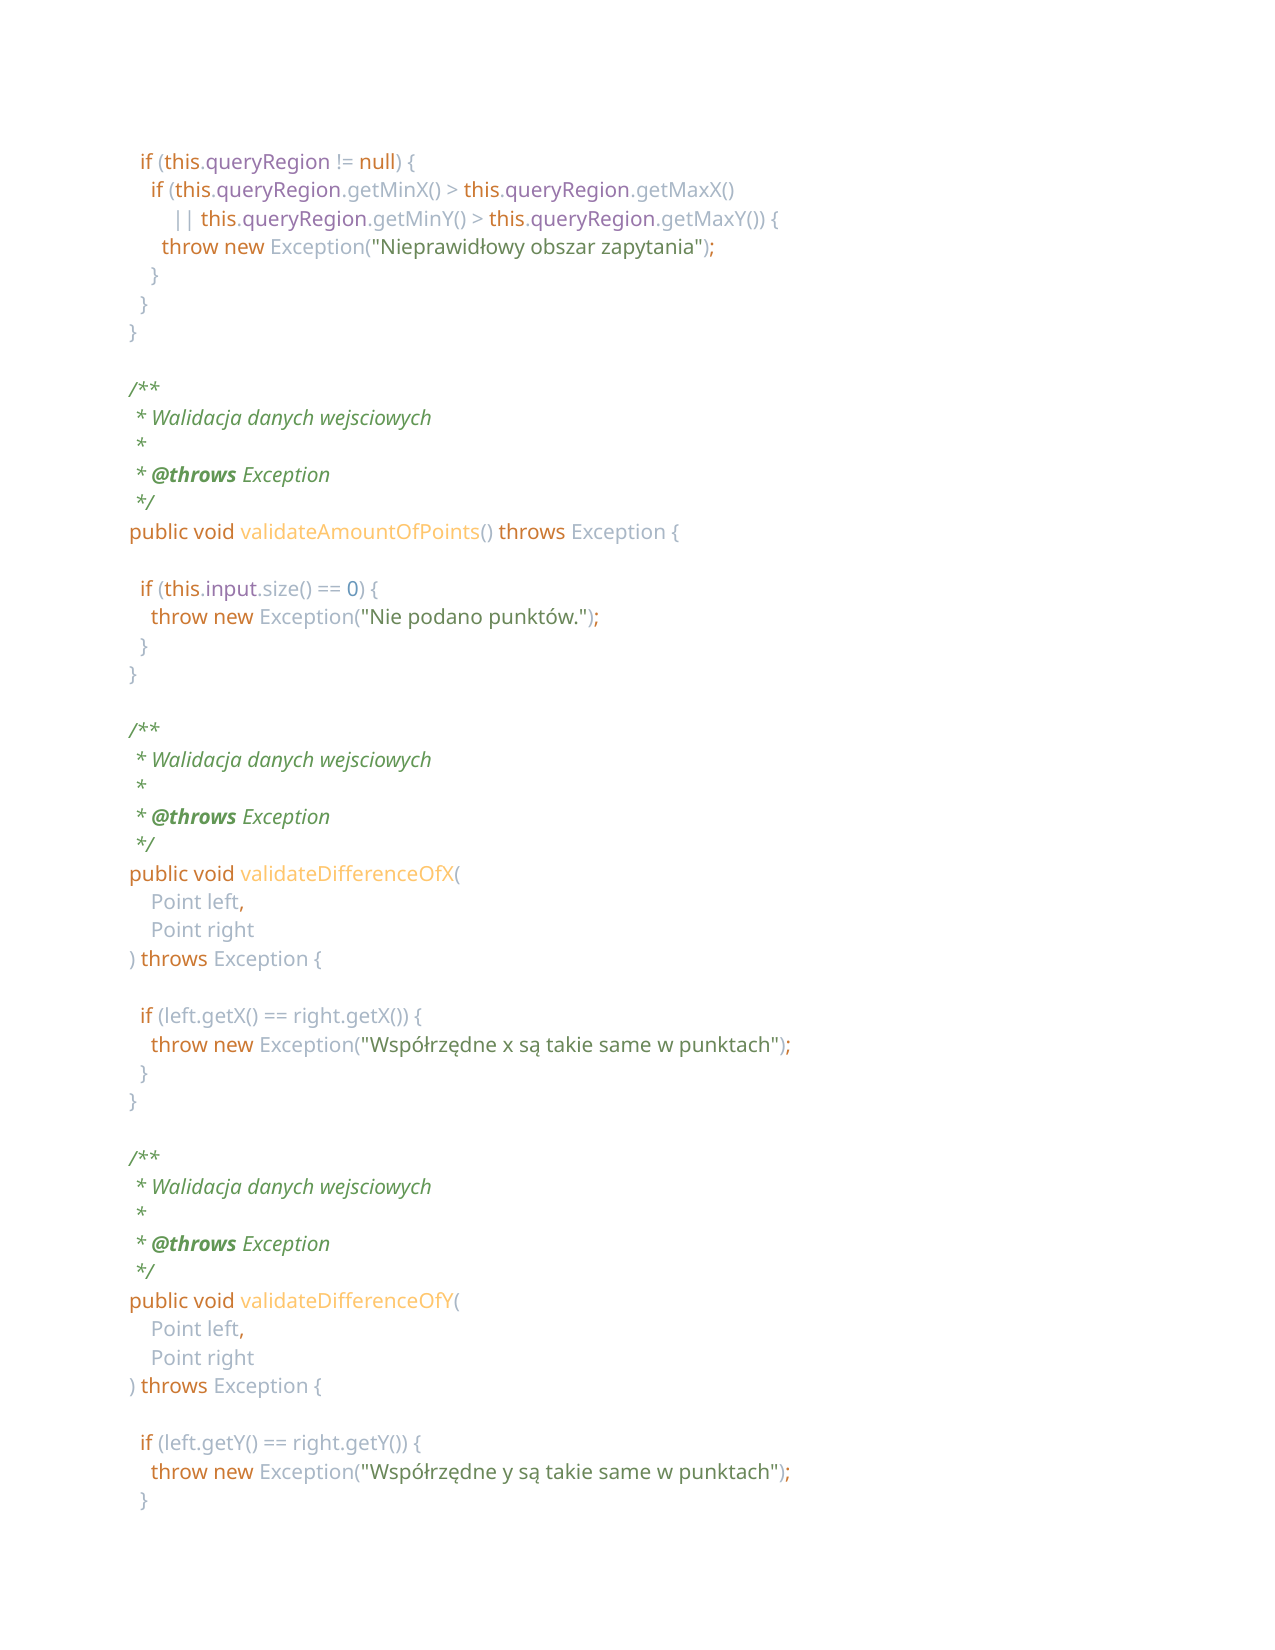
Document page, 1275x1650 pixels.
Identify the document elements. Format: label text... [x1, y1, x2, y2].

text if (this.queryRegion != null) { if (this.queryRegion.getMinX() > this.queryRegion.getMaxX() || this.queryRegion.getMinY() > this.queryRegion.getMaxY()) { throw new Exception("Nieprawidłowy obszar zapytania"); } } } /** * Walidacja danych wejsciowych * * @throws Exception */ public void validateAmountOfPoints() throws Exception { if (this.input.size() == 0) { throw new Exception("Nie podano punktów."); } } /** * Walidacja danych wejsciowych * * @throws Exception */ public void validateDifferenceOfX( Point left, Point right ) throws Exception { if (left.getX() == right.getX()) { throw new Exception("Współrzędne x są takie same w punktach"); } } /** * Walidacja danych wejsciowych * * @throws Exception */ public void validateDifferenceOfY( Point left, Point right ) throws Exception { if (left.getY() == right.getY()) { throw new Exception("Współrzędne y są takie same w punktach"); } [118, 118, 1157, 1514]
